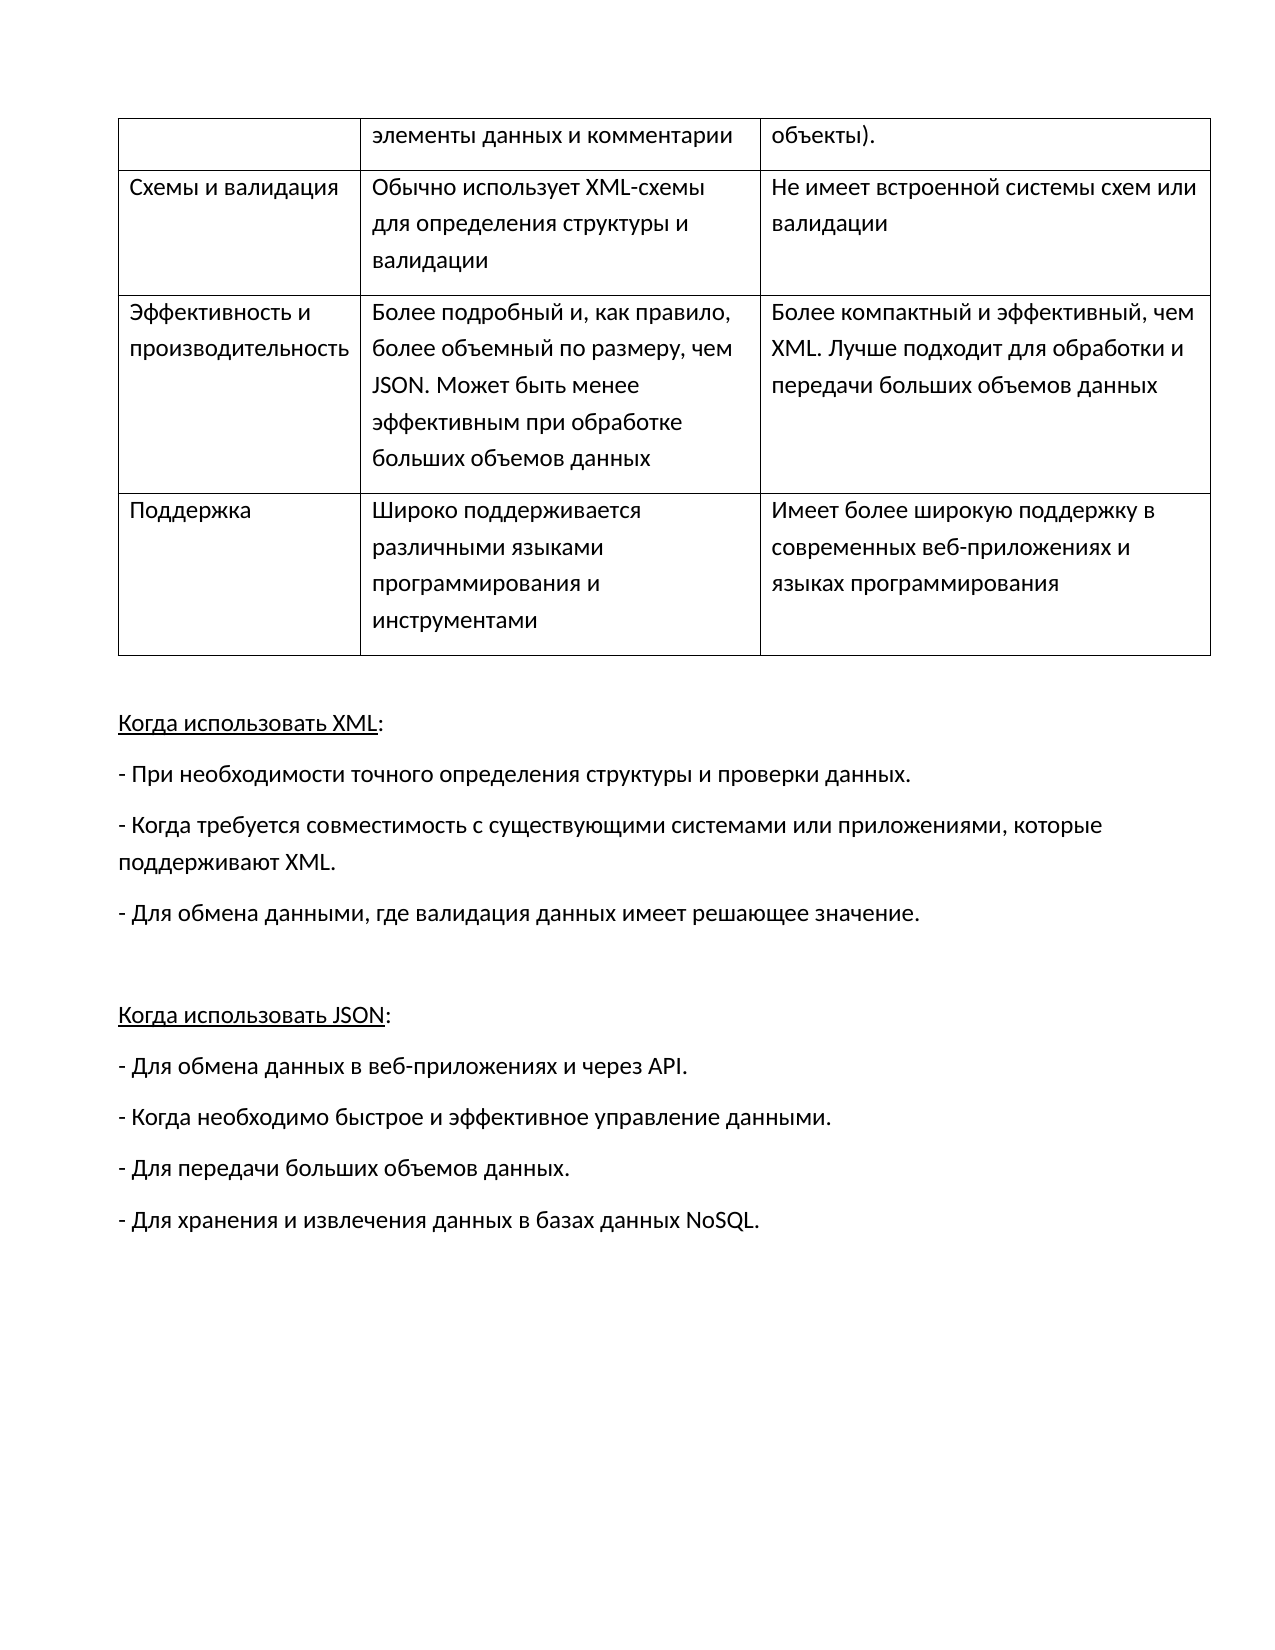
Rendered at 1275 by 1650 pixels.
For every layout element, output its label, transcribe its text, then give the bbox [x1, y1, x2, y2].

text - При необходимости точного определения структуры и проверки данных. [118, 758, 1157, 788]
table_cell Обычно использует XML-схемы для определения структуры и валидации [361, 171, 760, 295]
table_cell Схемы и валидация [119, 171, 360, 295]
table_cell Более подробный и, как правило, более объемный по размеру, чем JSON. Может быть менее эффективным при обработке больших объемов данных [361, 296, 760, 493]
text Когда использовать JSON: [118, 999, 1157, 1030]
table_cell Более компактный и эффективный, чем XML. Лучше подходит для обработки и передачи больших объемов данных [761, 296, 1210, 493]
table_cell [119, 119, 360, 170]
text - Для хранения и извлечения данных в базах данных NoSQL. [118, 1204, 1157, 1234]
text - Для обмена данными, где валидация данных имеет решающее значение. [118, 897, 1157, 927]
table_cell Поддержка [119, 494, 360, 655]
text - Когда требуется совместимость с существующими системами или приложениями, которые поддерживают XML. [118, 809, 1157, 876]
text Когда использовать XML: [118, 707, 1157, 737]
table_cell элементы данных и комментарии [361, 119, 760, 170]
table_cell Широко поддерживается различными языками программирования и инструментами [361, 494, 760, 655]
table_cell Имеет более широкую поддержку в современных веб-приложениях и языках программирования [761, 494, 1210, 655]
table_cell Эффективность и производительность [119, 296, 360, 493]
text - Когда необходимо быстрое и эффективное управление данными. [118, 1101, 1157, 1132]
text - Для передачи больших объемов данных. [118, 1153, 1157, 1183]
table_cell объекты). [761, 119, 1210, 170]
text - Для обмена данных в веб-приложениях и через API. [118, 1050, 1157, 1081]
table_cell Не имеет встроенной системы схем или валидации [761, 171, 1210, 295]
